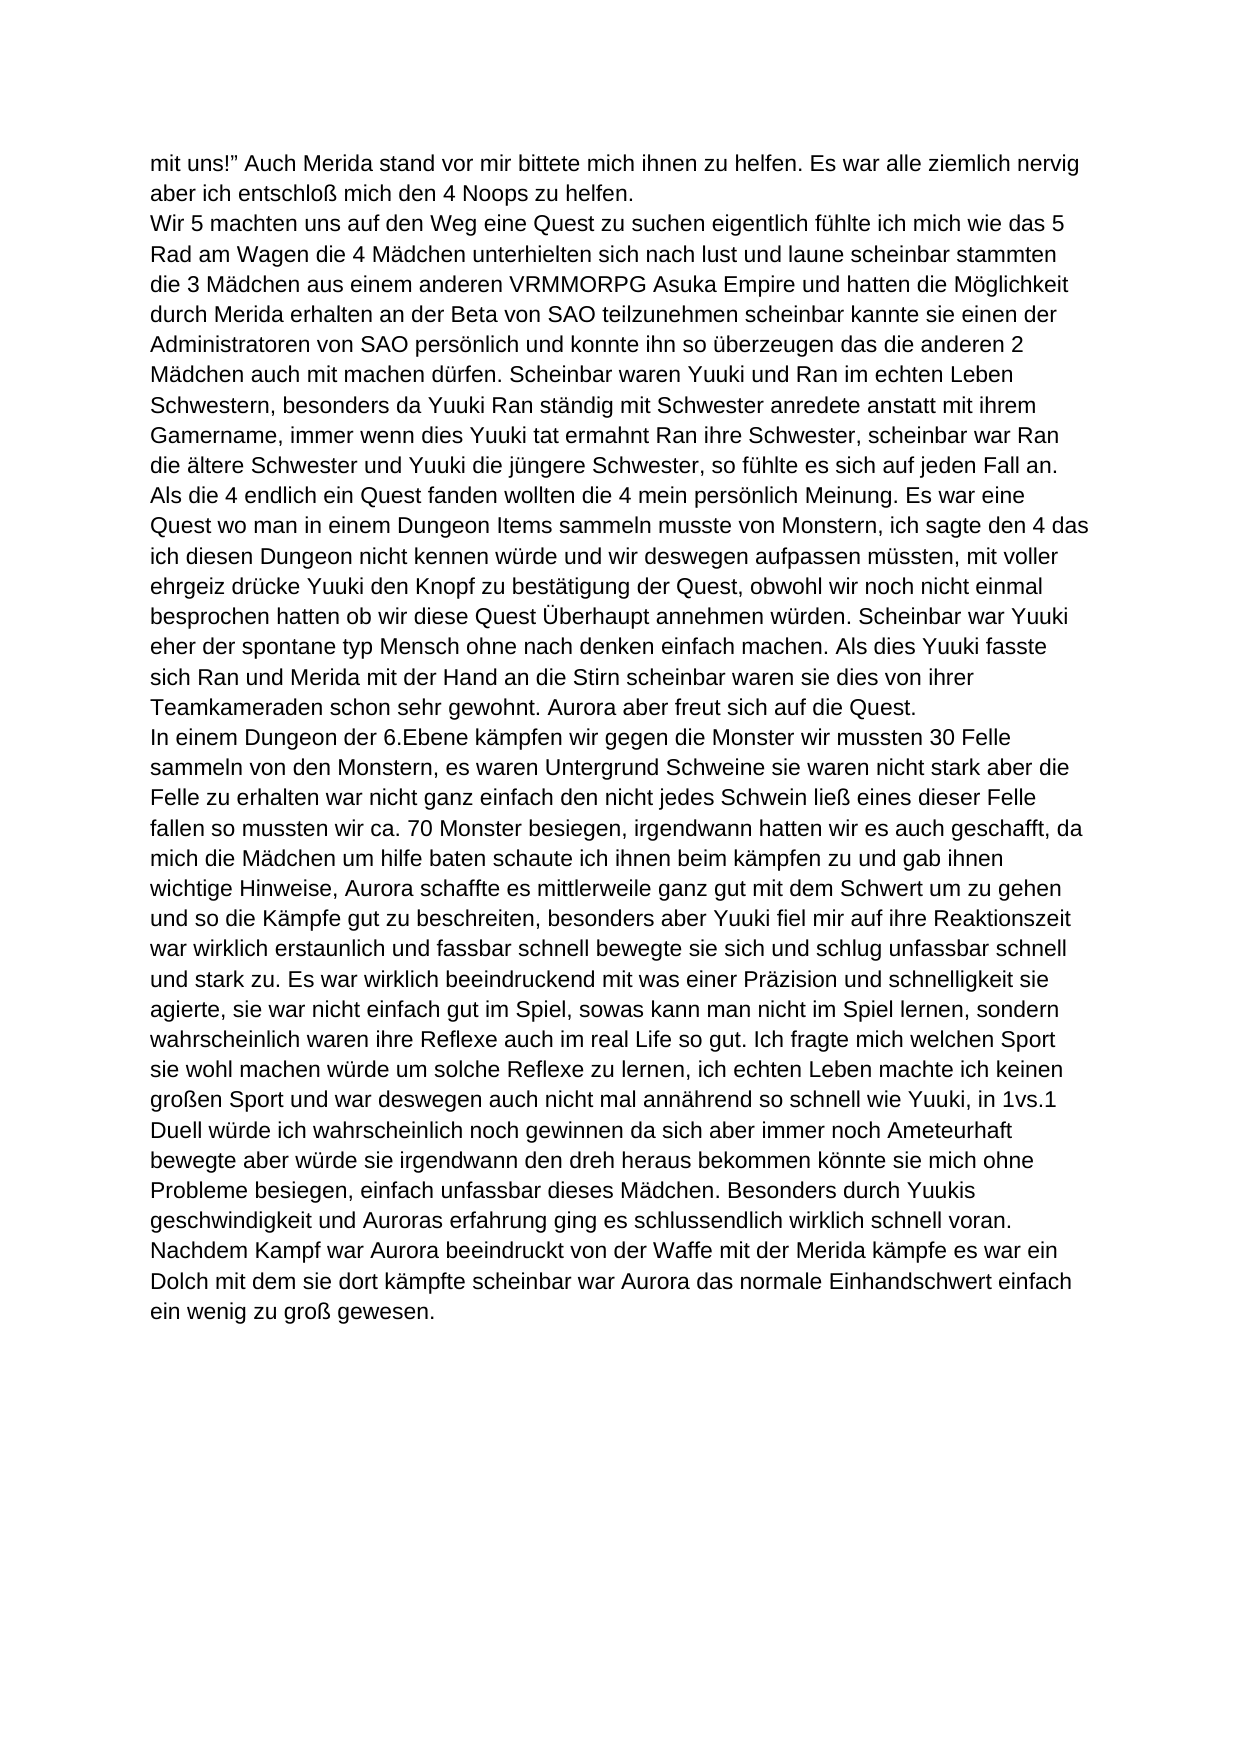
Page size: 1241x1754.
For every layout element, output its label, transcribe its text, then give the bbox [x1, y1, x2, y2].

text In einem Dungeon der 6.Ebene kämpfen wir gegen die Monster wir mussten 30 Felle sammeln von den Monstern, es waren Untergrund Schweine sie waren nicht stark aber die Felle zu erhalten war nicht ganz einfach den nicht jedes Schwein ließ eines dieser Felle fallen so mussten wir ca. 70 Monster besiegen, irgendwann hatten wir es auch geschafft, da mich die Mädchen um hilfe baten schaute ich ihnen beim kämpfen zu und gab ihnen wichtige Hinweise, Aurora schaffte es mittlerweile ganz gut mit dem Schwert um zu gehen und so die Kämpfe gut zu beschreiten, besonders aber Yuuki fiel mir auf ihre Reaktionszeit war wirklich erstaunlich und fassbar schnell bewegte sie sich und schlug unfassbar schnell und stark zu. Es war wirklich beeindruckend mit was einer Präzision und schnelligkeit sie agierte, sie war nicht einfach gut im Spiel, sowas kann man nicht im Spiel lernen, sondern wahrscheinlich waren ihre Reflexe auch im real Life so gut. Ich fragte mich welchen Sport sie wohl machen würde um solche Reflexe zu lernen, ich echten Leben machte ich keinen großen Sport und war deswegen auch nicht mal annährend so schnell wie Yuuki, in 1vs.1 Duell würde ich wahrscheinlich noch gewinnen da sich aber immer noch Ameteurhaft bewegte aber würde sie irgendwann den dreh heraus bekommen könnte sie mich ohne Probleme besiegen, einfach unfassbar dieses Mädchen. Besonders durch Yuukis geschwindigkeit und Auroras erfahrung ging es schlussendlich wirklich schnell voran. Nachdem Kampf war Aurora beeindruckt von der Waffe mit der Merida kämpfe es war ein Dolch mit dem sie dort kämpfte scheinbar war Aurora das normale Einhandschwert einfach ein wenig zu groß gewesen. [150, 724, 1090, 1324]
text Wir 5 machten uns auf den Weg eine Quest zu suchen eigentlich fühlte ich mich wie das 5 Rad am Wagen die 4 Mädchen unterhielten sich nach lust und laune scheinbar stammten die 3 Mädchen aus einem anderen VRMMORPG Asuka Empire und hatten die Möglichkeit durch Merida erhalten an der Beta von SAO teilzunehmen scheinbar kannte sie einen der Administratoren von SAO persönlich und konnte ihn so überzeugen das die anderen 2 Mädchen auch mit machen dürfen. Scheinbar waren Yuuki und Ran im echten Leben Schwestern, besonders da Yuuki Ran ständig mit Schwester anredete anstatt mit ihrem Gamername, immer wenn dies Yuuki tat ermahnt Ran ihre Schwester, scheinbar war Ran die ältere Schwester und Yuuki die jüngere Schwester, so fühlte es sich auf jeden Fall an. Als die 4 endlich ein Quest fanden wollten die 4 mein persönlich Meinung. Es war eine Quest wo man in einem Dungeon Items sammeln musste von Monstern, ich sagte den 4 das ich diesen Dungeon nicht kennen würde und wir deswegen aufpassen müssten, mit voller ehrgeiz drücke Yuuki den Knopf zu bestätigung der Quest, obwohl wir noch nicht einmal besprochen hatten ob wir diese Quest Überhaupt annehmen würden. Scheinbar war Yuuki eher der spontane typ Mensch ohne nach denken einfach machen. Als dies Yuuki fasste sich Ran und Merida mit der Hand an die Stirn scheinbar waren sie dies von ihrer Teamkameraden schon sehr gewohnt. Aurora aber freut sich auf die Quest. [150, 210, 1090, 720]
text mit uns!” Auch Merida stand vor mir bittete mich ihnen zu helfen. Es war alle ziemlich nervig aber ich entschloß mich den 4 Noops zu helfen. [150, 150, 1090, 207]
